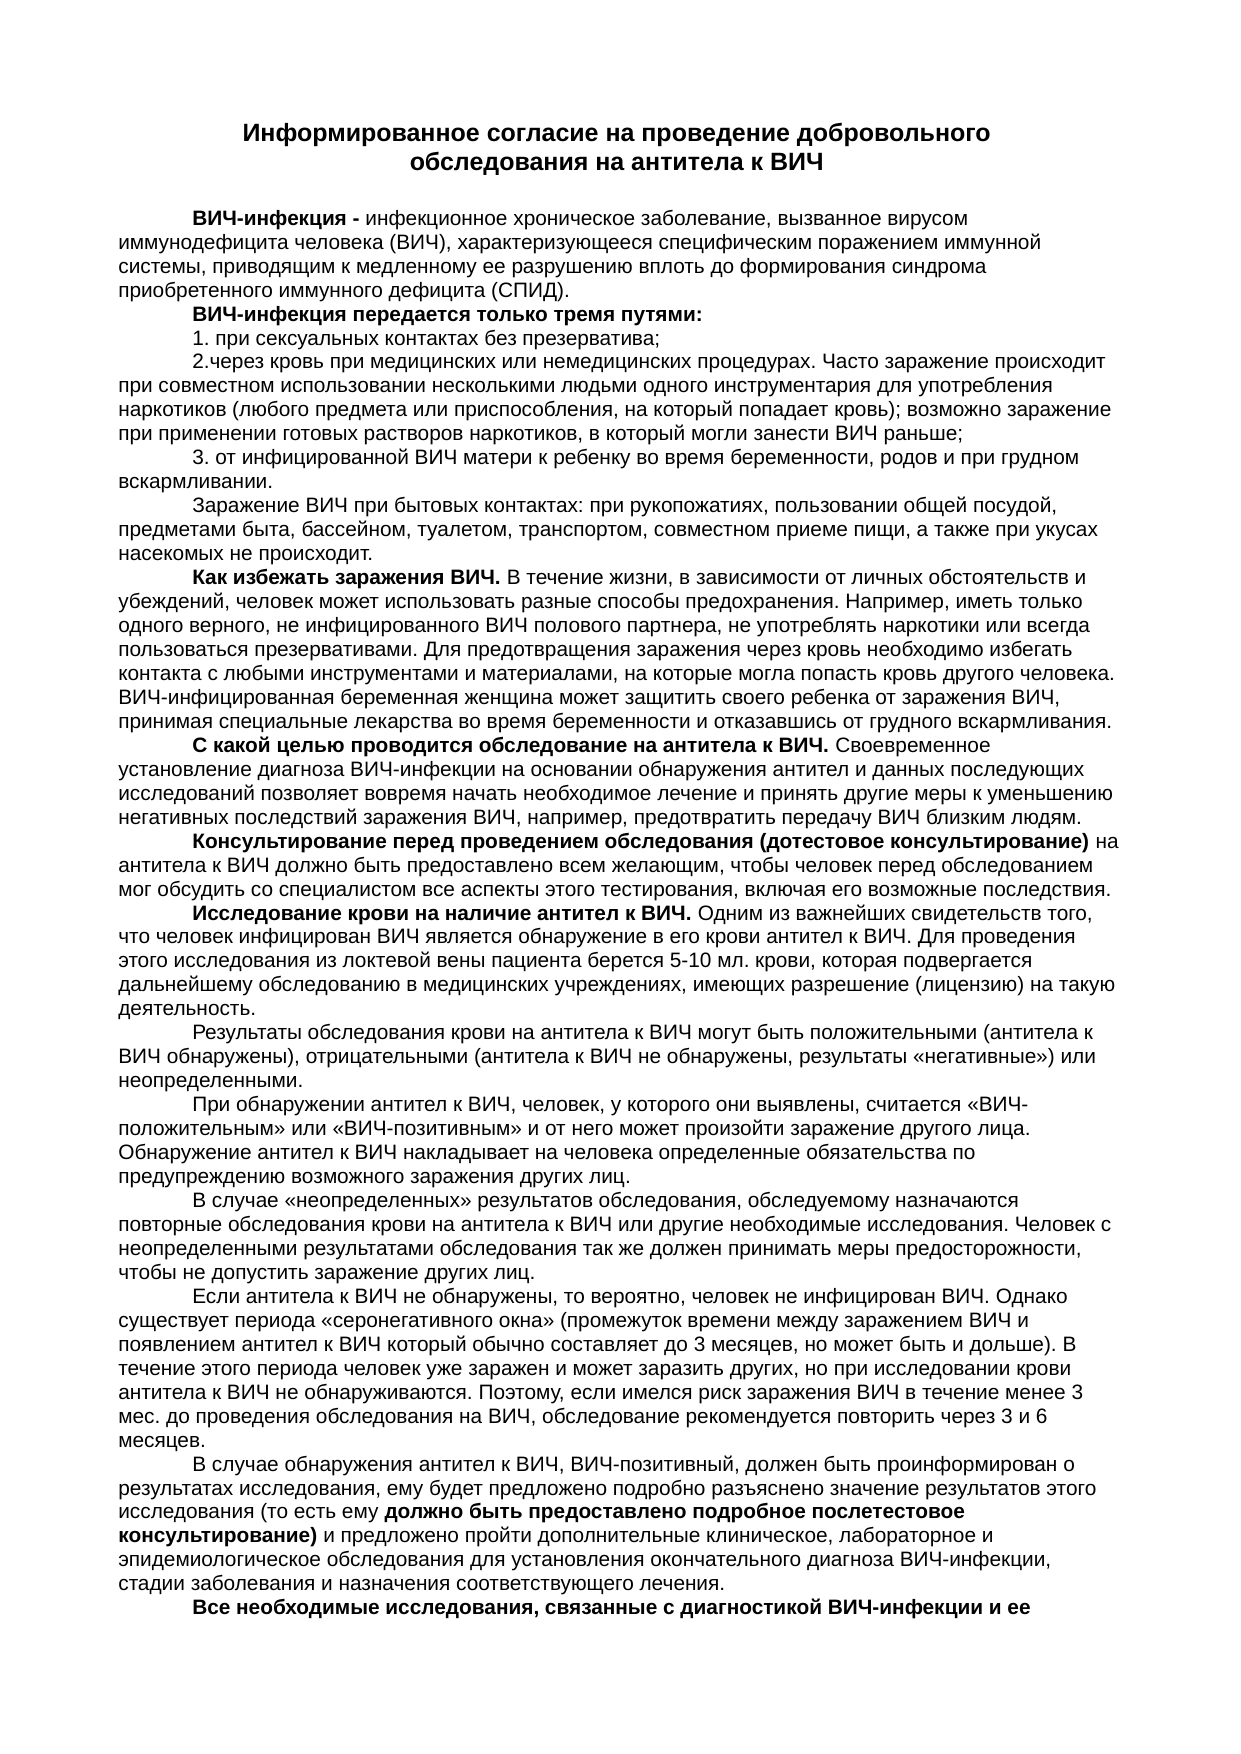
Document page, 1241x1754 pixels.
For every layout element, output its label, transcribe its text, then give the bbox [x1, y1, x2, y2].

text ВИЧ-инфекция - инфекционное хроническое заболевание, вызванное вирусом иммунодефицита человека (ВИЧ), характеризующееся специфическим поражением иммунной системы, приводящим к медленному ее разрушению вплоть до формирования синдрома приобретенного иммунного дефицита (СПИД). ВИЧ-инфекция передается только тремя путями: 1. при сексуальных контактах без презерватива; 2.через кровь при медицинских или немедицинских процедурах. Часто заражение происходит при совместном использовании несколькими людьми одного инструментария для употребления наркотиков (любого предмета или приспособления, на который попадает кровь); возможно заражение при применении готовых растворов наркотиков, в который могли занести ВИЧ раньше; 3. от инфицированной ВИЧ матери к ребенку во время беременности, родов и при грудном вскармливании. Заражение ВИЧ при бытовых контактах: при рукопожатиях, пользовании общей посудой, предметами быта, бассейном, туалетом, транспортом, совместном приеме пищи, а также при укусах насекомых не происходит. Как избежать заражения ВИЧ. В течение жизни, в зависимости от личных обстоятельств и убеждений, человек может использовать разные способы предохранения. Например, иметь только одного верного, не инфицированного ВИЧ полового партнера, не употреблять наркотики или всегда пользоваться презервативами. Для предотвращения заражения через кровь необходимо избегать контакта с любыми инструментами и материалами, на которые могла попасть кровь другого человека. ВИЧ-инфицированная беременная женщина может защитить своего ребенка от заражения ВИЧ, принимая специальные лекарства во время беременности и отказавшись от грудного вскармливания. С какой целью проводится обследование на антитела к ВИЧ. Своевременное установление диагноза ВИЧ-инфекции на основании обнаружения антител и данных последующих исследований позволяет вовремя начать необходимое лечение и принять другие меры к уменьшению негативных последствий заражения ВИЧ, например, предотвратить передачу ВИЧ близким людям. Консультирование перед проведением обследования (дотестовое консультирование) на антитела к ВИЧ должно быть предоставлено всем желающим, чтобы человек перед обследованием мог обсудить со специалистом все аспекты этого тестирования, включая его возможные последствия. Исследование крови на наличие антител к ВИЧ. Одним из важнейших свидетельств того, что человек инфицирован ВИЧ является обнаружение в его крови антител к ВИЧ. Для проведения этого исследования из локтевой вены пациента берется 5-10 мл. крови, которая подвергается дальнейшему обследованию в медицинских учреждениях, имеющих разрешение (лицензию) на такую деятельность. Результаты обследования крови на антитела к ВИЧ могут быть положительными (антитела к ВИЧ обнаружены), отрицательными (антитела к ВИЧ не обнаружены, результаты «негативные») или неопределенными. При обнаружении антител к ВИЧ, человек, у которого они выявлены, считается «ВИЧ-положительным» или «ВИЧ-позитивным» и от него может произойти заражение другого лица. Обнаружение антител к ВИЧ накладывает на человека определенные обязательства по предупреждению возможного заражения других лиц. В случае «неопределенных» результатов обследования, обследуемому назначаются повторные обследования крови на антитела к ВИЧ или другие необходимые исследования. Человек с неопределенными результатами обследования так же должен принимать меры предосторожности, чтобы не допустить заражение других лиц. Если антитела к ВИЧ не обнаружены, то вероятно, человек не инфицирован ВИЧ. Однако существует периода «серонегативного окна» (промежуток времени между заражением ВИЧ и появлением антител к ВИЧ который обычно составляет до 3 месяцев, но может быть и дольше). В течение этого периода человек уже заражен и может заразить других, но при исследовании крови антитела к ВИЧ не обнаруживаются. Поэтому, если имелся риск заражения ВИЧ в течение менее 3 мес. до проведения обследования на ВИЧ, обследование рекомендуется повторить через 3 и 6 месяцев. В случае обнаружения антител к ВИЧ, ВИЧ-позитивный, должен быть проинформирован о результатах исследования, ему будет предложено подробно разъяснено значение результатов этого исследования (то есть ему должно быть предоставлено подробное послетестовое консультирование) и предложено пройти дополнительные клиническое, лабораторное и эпидемиологическое обследования для установления окончательного диагноза ВИЧ-инфекции, стадии заболевания и назначения соответствующего лечения. Все необходимые исследования, связанные с диагностикой ВИЧ-инфекции и ее [118, 182, 1122, 1619]
text Информированное согласие на проведение добровольного обследования на антитела к ВИЧ [118, 118, 1122, 176]
